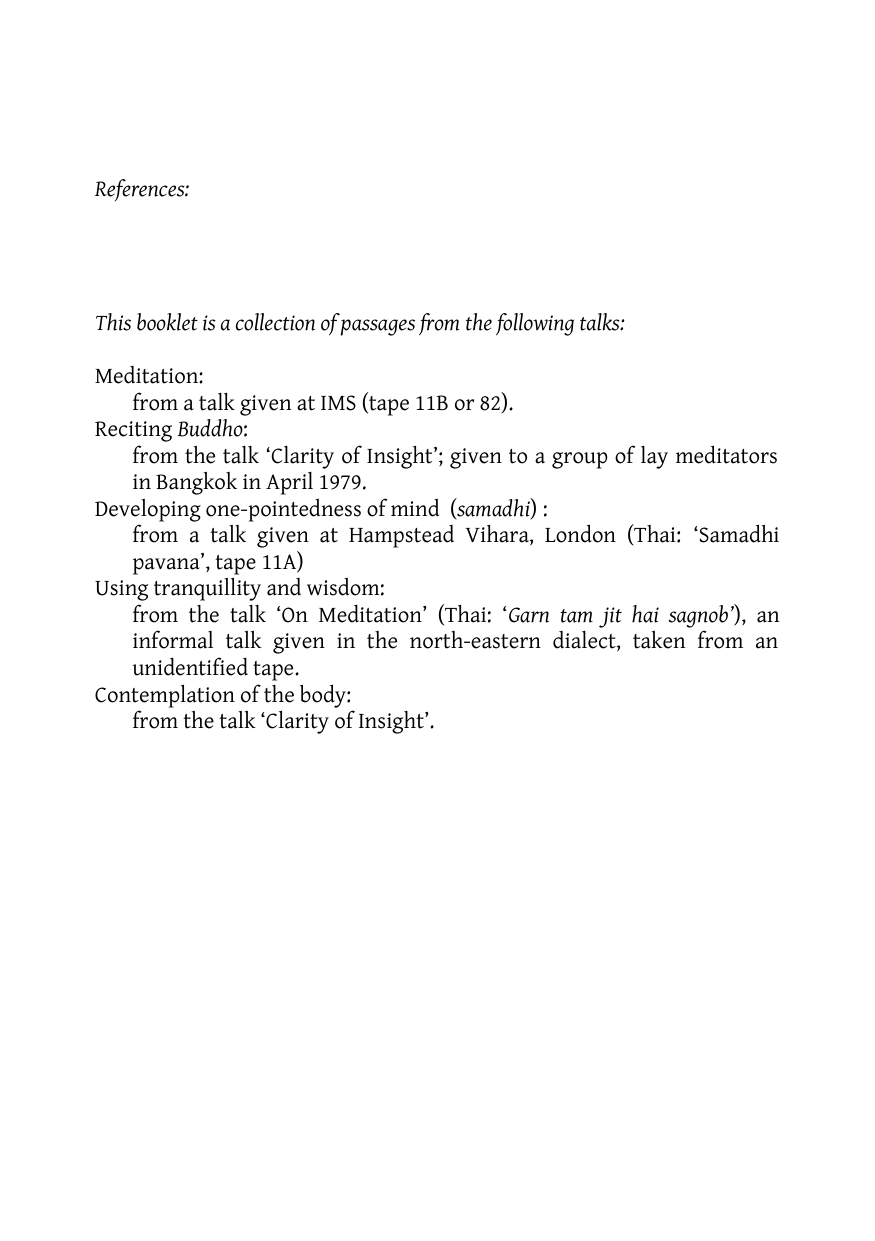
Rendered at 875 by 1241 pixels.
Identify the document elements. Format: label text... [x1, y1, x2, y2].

text from the talk ‘Clarity of Insight’. [94, 708, 779, 735]
subtitle References: [94, 176, 779, 202]
text Contemplation of the body: [94, 682, 779, 708]
text from a talk given at IMS (tape 11B or 82). [132, 390, 779, 416]
text Developing one-pointedness of mind (samadhi) : [94, 496, 779, 522]
text from the talk ‘Clarity of Insight’; given to a group of lay meditators in Bangkok in April 1979. [132, 443, 779, 496]
text from a talk given at Hampstead Vihara, London (Thai: ‘Samadhi pavana’, tape 11A) [132, 522, 779, 576]
text Using tranquillity and wisdom: [94, 576, 779, 602]
text from the talk ‘On Meditation’ (Thai: ‘Garn tam jit hai sagnob’), an informal talk given in the north-eastern dialect, taken from an unidentified tape. [132, 602, 779, 682]
text Meditation: [94, 363, 779, 390]
text Reciting Buddho: [94, 416, 779, 443]
text This booklet is a collection of passages from the following talks: [94, 311, 779, 337]
